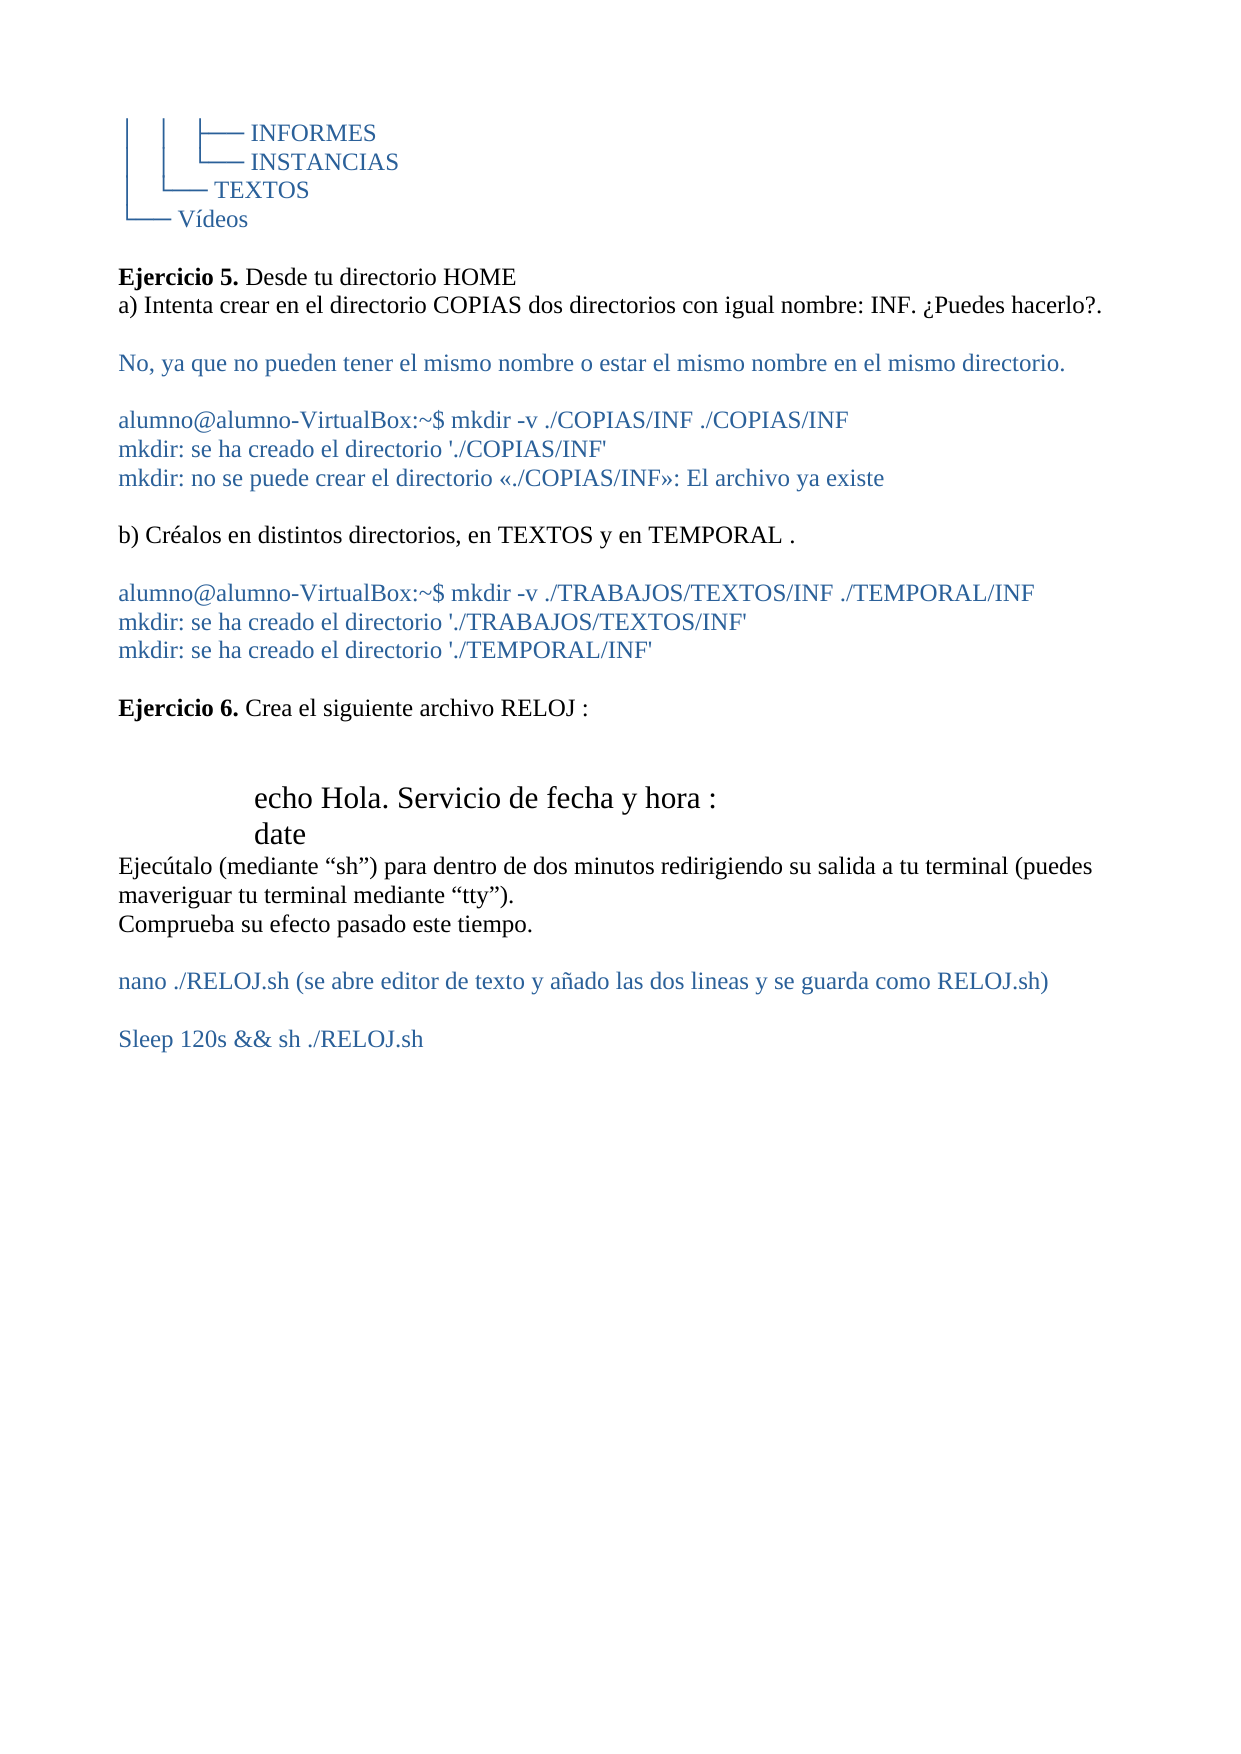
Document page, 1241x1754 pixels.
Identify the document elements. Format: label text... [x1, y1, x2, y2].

text │ │ ├── INFORMES [128, 118, 162, 147]
text │ │ └── INSTANCIAS [128, 147, 162, 176]
text mkdir: se ha creado el directorio './TRABAJOS/TEXTOS/INF' [118, 607, 1122, 636]
text alumno@alumno-VirtualBox:~$ mkdir -v ./TRABAJOS/TEXTOS/INF ./TEMPORAL/INF [118, 578, 1122, 607]
text Ejercicio 6. Crea el siguiente archivo RELOJ : [118, 693, 1122, 722]
text b) Créalos en distintos directorios, en TEXTOS y en TEMPORAL . [118, 521, 1122, 549]
text Comprueba su efecto pasado este tiempo. [118, 909, 1122, 937]
text │ │ └── INSTANCIAS [164, 147, 1122, 176]
text Ejecútalo (mediante “sh”) para dentro de dos minutos redirigiendo su salida a tu terminal (puedes maveriguar tu terminal mediante “tty”). [118, 851, 1122, 909]
text mkdir: no se puede crear el directorio «./COPIAS/INF»: El archivo ya existe [118, 463, 1122, 492]
text └── Vídeos [118, 204, 1122, 233]
text Ejercicio 5. Desde tu directorio HOME [118, 262, 1122, 291]
text a) Intenta crear en el directorio COPIAS dos directorios con igual nombre: INF. ¿Puedes hacerlo?. [118, 291, 1122, 319]
text Sleep 120s && sh ./RELOJ.sh [118, 1024, 1122, 1052]
text mkdir: se ha creado el directorio './COPIAS/INF' [118, 434, 1122, 463]
text │ └── TEXTOS [128, 176, 1122, 204]
text │ │ ├── INFORMES [201, 118, 1122, 147]
text echo Hola. Servicio de fecha y hora : [254, 779, 1122, 815]
text No, ya que no pueden tener el mismo nombre o estar el mismo nombre en el mismo directorio. [118, 348, 1122, 377]
text │ │ ├── INFORMES [164, 118, 199, 147]
text nano ./RELOJ.sh (se abre editor de texto y añado las dos lineas y se guarda como RELOJ.sh) [118, 966, 1122, 995]
text mkdir: se ha creado el directorio './TEMPORAL/INF' [118, 636, 1122, 664]
text alumno@alumno-VirtualBox:~$ mkdir -v ./COPIAS/INF ./COPIAS/INF [118, 406, 1122, 434]
text date [254, 815, 1122, 851]
